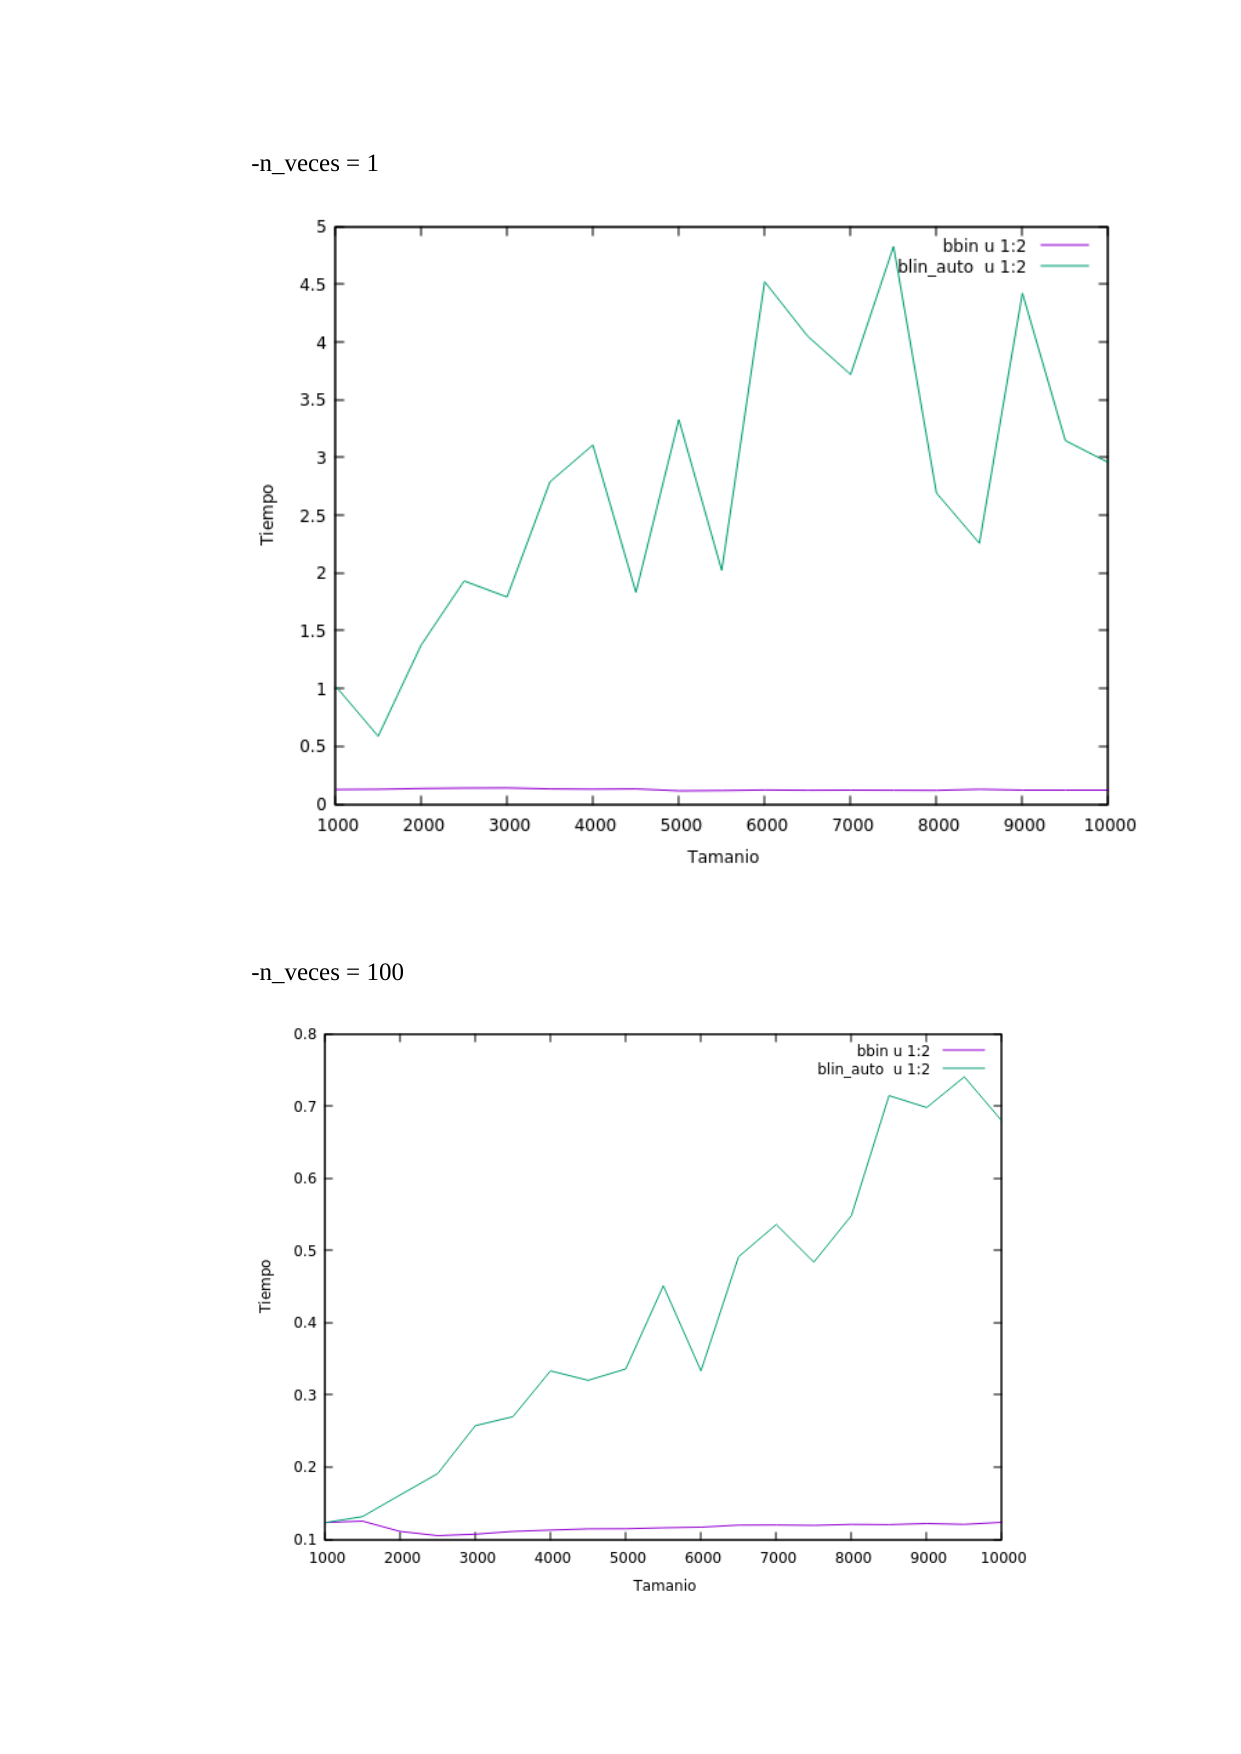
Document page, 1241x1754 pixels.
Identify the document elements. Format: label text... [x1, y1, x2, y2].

picture [251, 205, 1137, 870]
picture [251, 1015, 1027, 1597]
text -n_veces = 100 [251, 957, 1063, 986]
text -n_veces = 1 [251, 148, 1063, 176]
